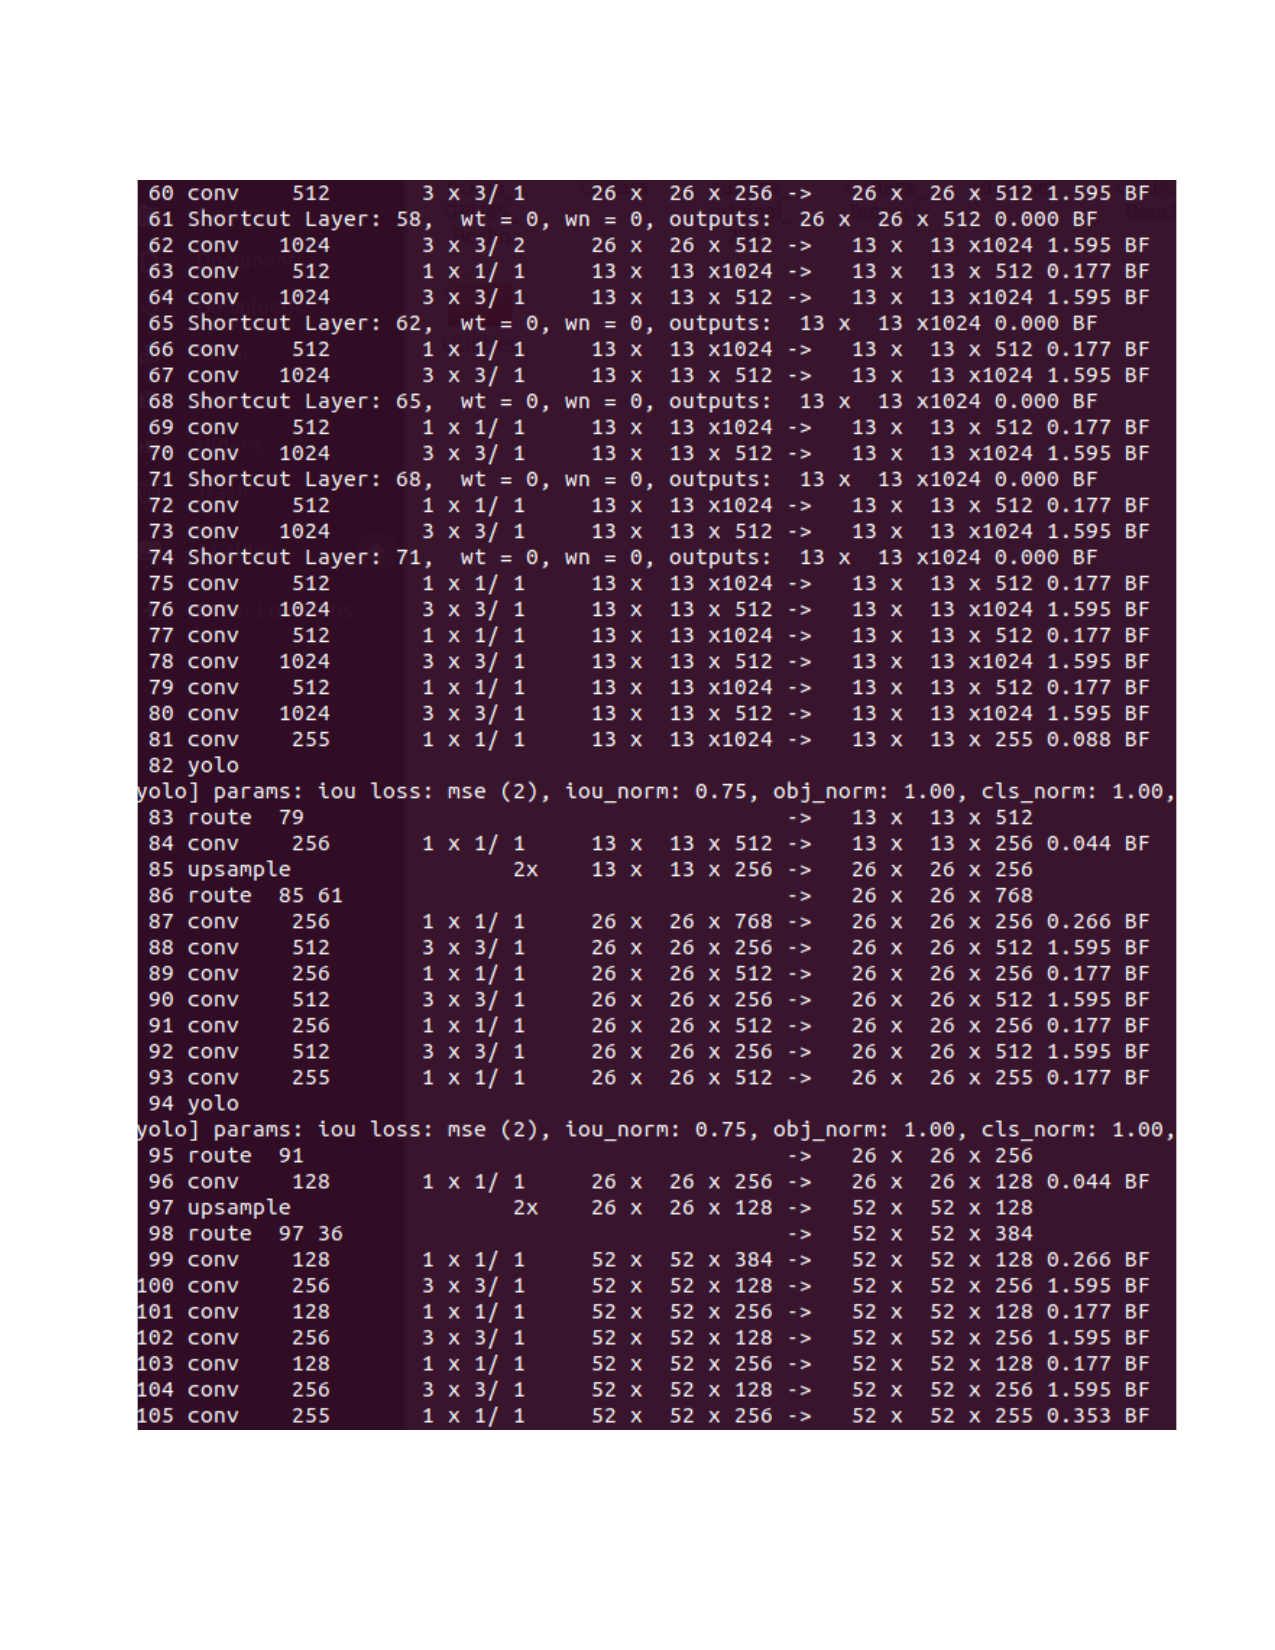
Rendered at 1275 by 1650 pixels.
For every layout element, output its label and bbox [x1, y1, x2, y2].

picture [137, 180, 1177, 1430]
